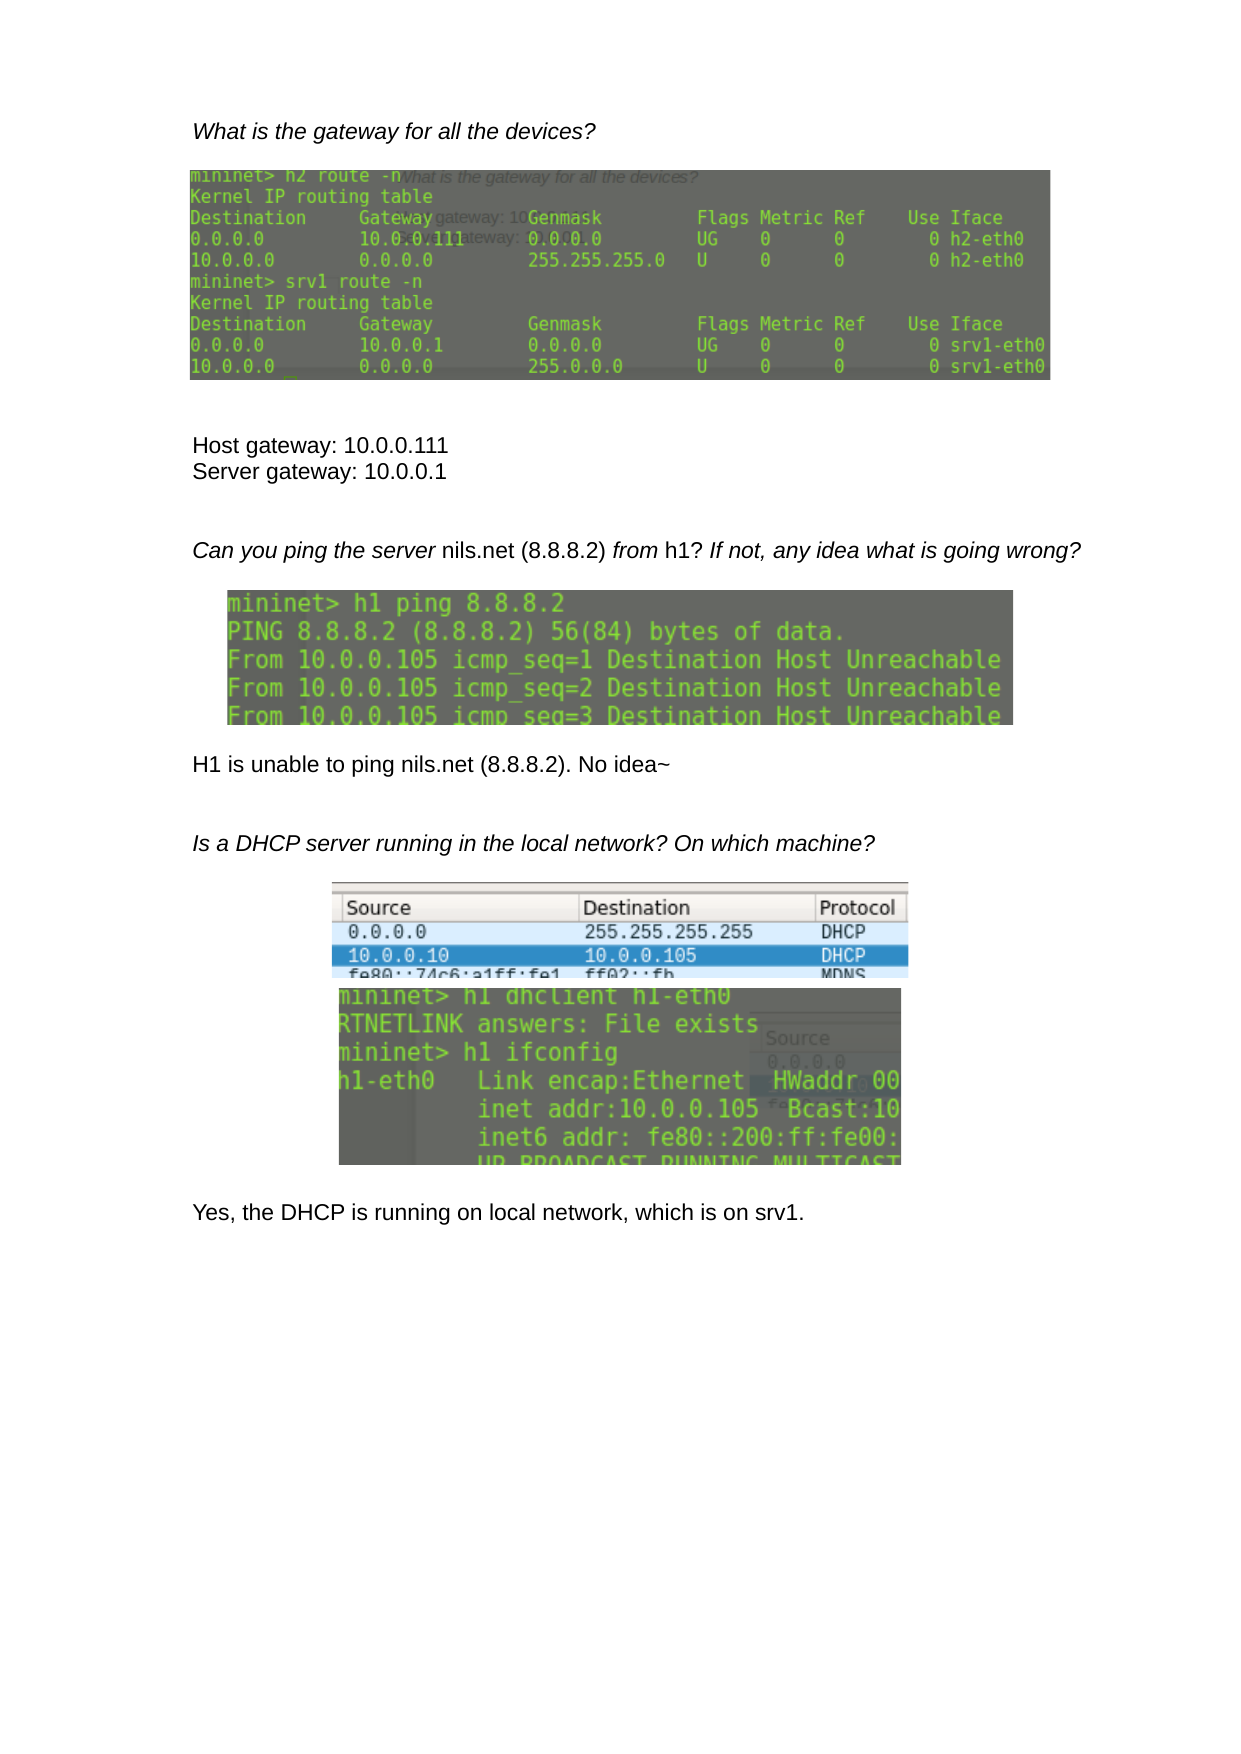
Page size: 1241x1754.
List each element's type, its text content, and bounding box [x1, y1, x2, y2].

text H1 is unable to ping nils.net (8.8.8.2). No idea~ [118, 751, 1122, 777]
text Can you ping the server nils.net (8.8.8.2) from h1? If not, any idea what is going wrong? [118, 537, 1122, 564]
picture [331, 882, 909, 978]
picture [227, 590, 1014, 725]
text Host gateway: 10.0.0.111 [118, 432, 1122, 458]
picture [338, 988, 902, 1165]
picture [189, 170, 1051, 380]
text Server gateway: 10.0.0.1 [118, 458, 1122, 485]
text Is a DHCP server running in the local network? On which machine? [118, 830, 1122, 856]
text What is the gateway for all the devices? [118, 118, 1122, 144]
text Yes, the DHCP is running on local network, which is on srv1. [118, 1199, 1122, 1225]
